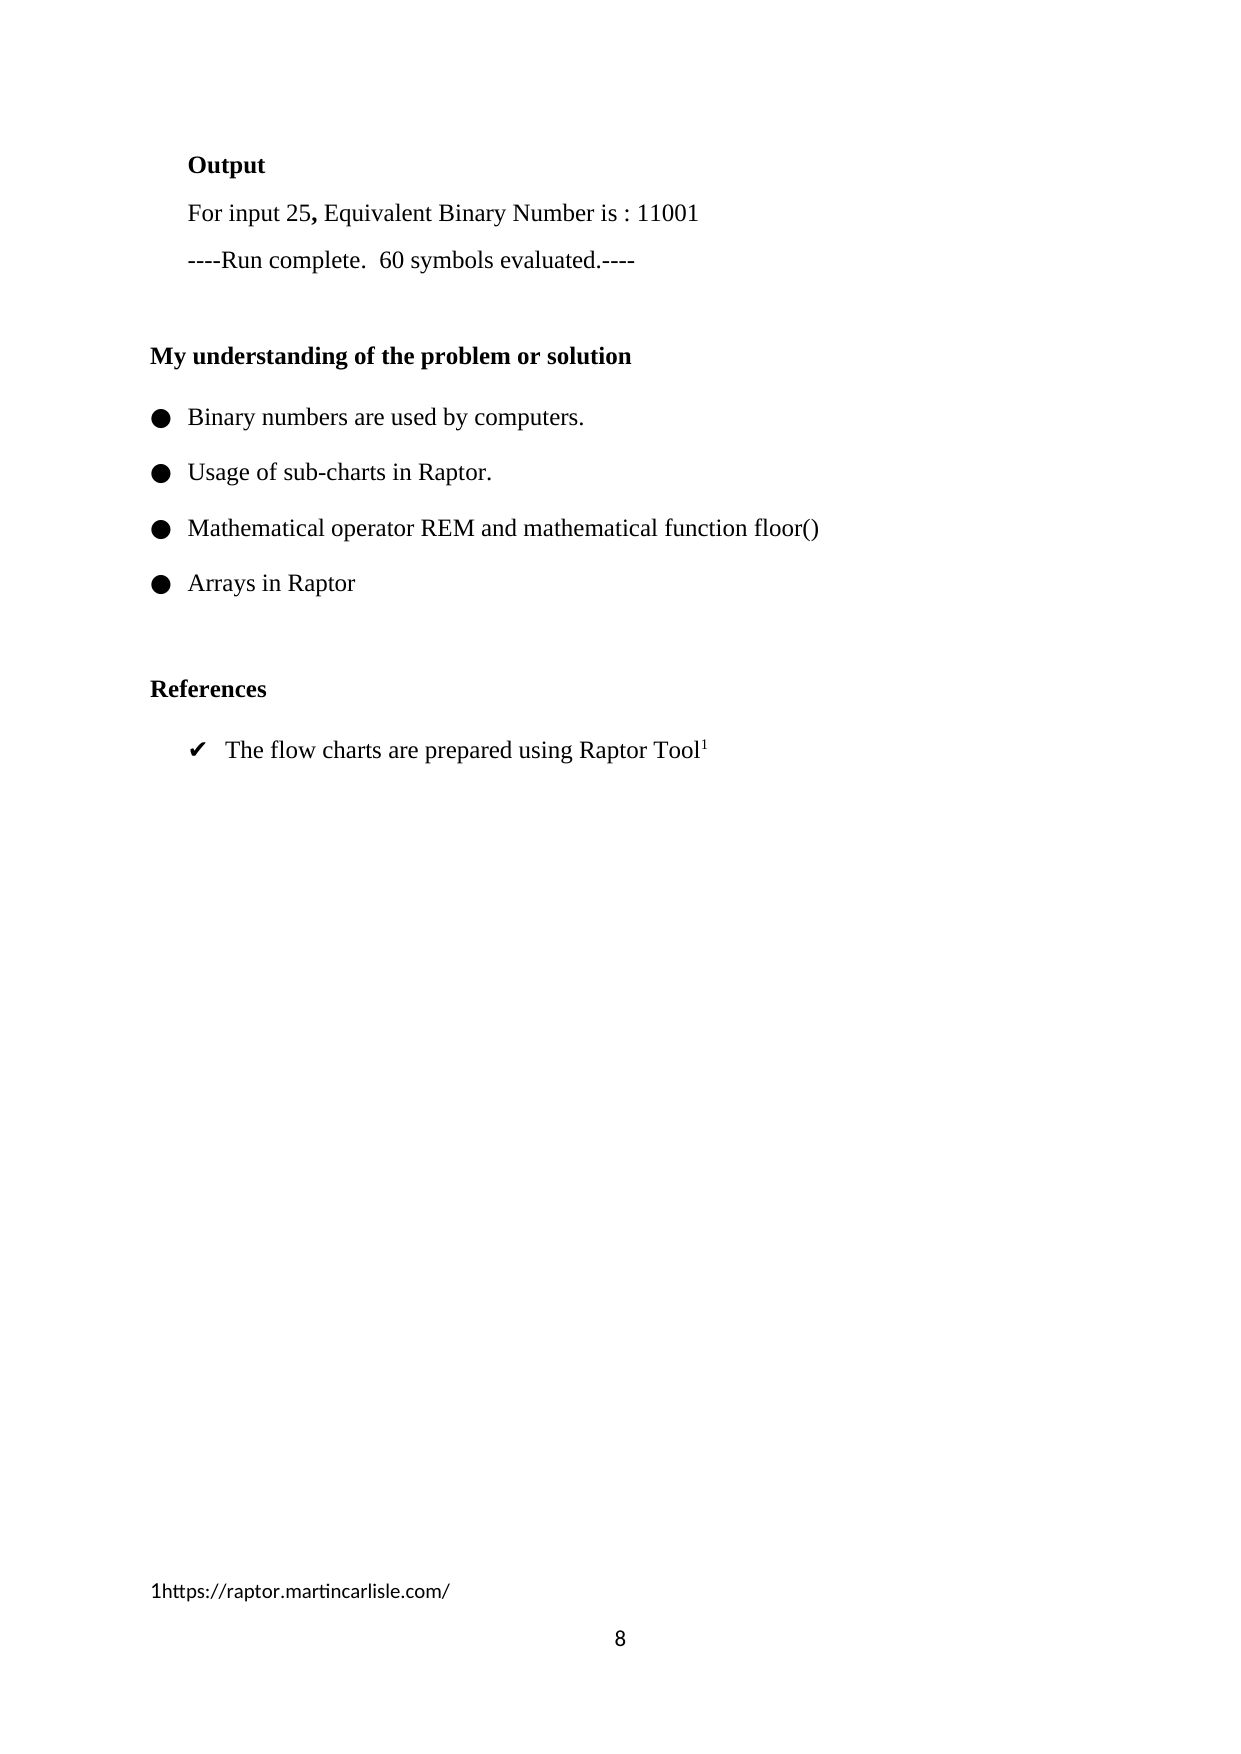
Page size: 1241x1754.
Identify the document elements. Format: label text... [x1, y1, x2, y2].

text Output [187, 150, 1090, 179]
list The flow charts are prepared using Raptor Tool [187, 722, 1090, 773]
text For input 25, Equivalent Binary Number is : 11001 [187, 198, 1090, 226]
text My understanding of the problem or solution [150, 341, 1090, 369]
list Binary numbers are used by computers. [150, 388, 1090, 440]
text References [150, 674, 1090, 703]
list Usage of sub-charts in Raptor. [150, 444, 1090, 495]
list https://raptor.martincarlisle.com/ [150, 1576, 1090, 1604]
list Mathematical operator REM and mathematical function floor() [150, 499, 1090, 550]
text ----Run complete. 60 symbols evaluated.---- [187, 245, 1090, 274]
list Arrays in Raptor [150, 554, 1090, 606]
